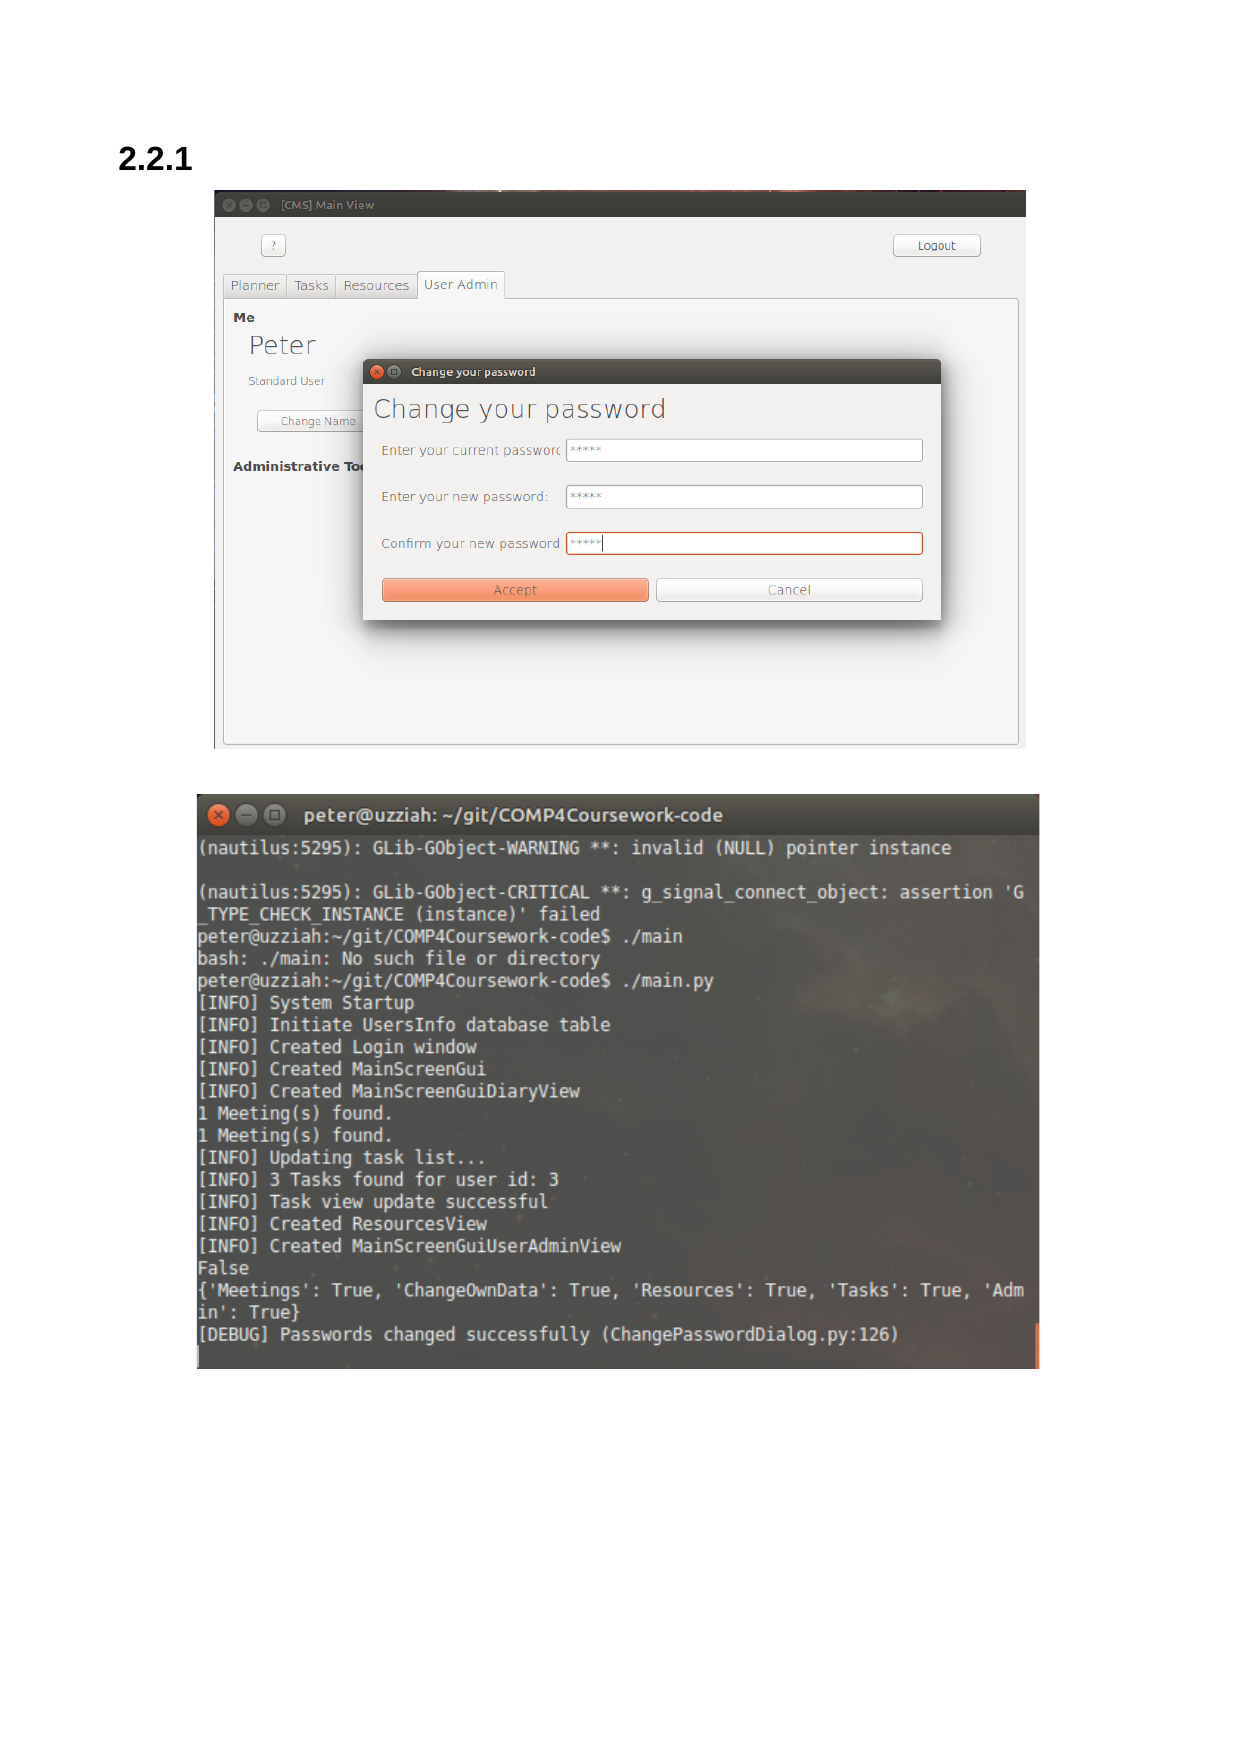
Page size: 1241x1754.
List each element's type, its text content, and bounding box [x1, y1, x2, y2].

picture [214, 190, 1026, 749]
picture [196, 794, 1040, 1369]
subtitle 2.2.1 [118, 139, 1122, 178]
